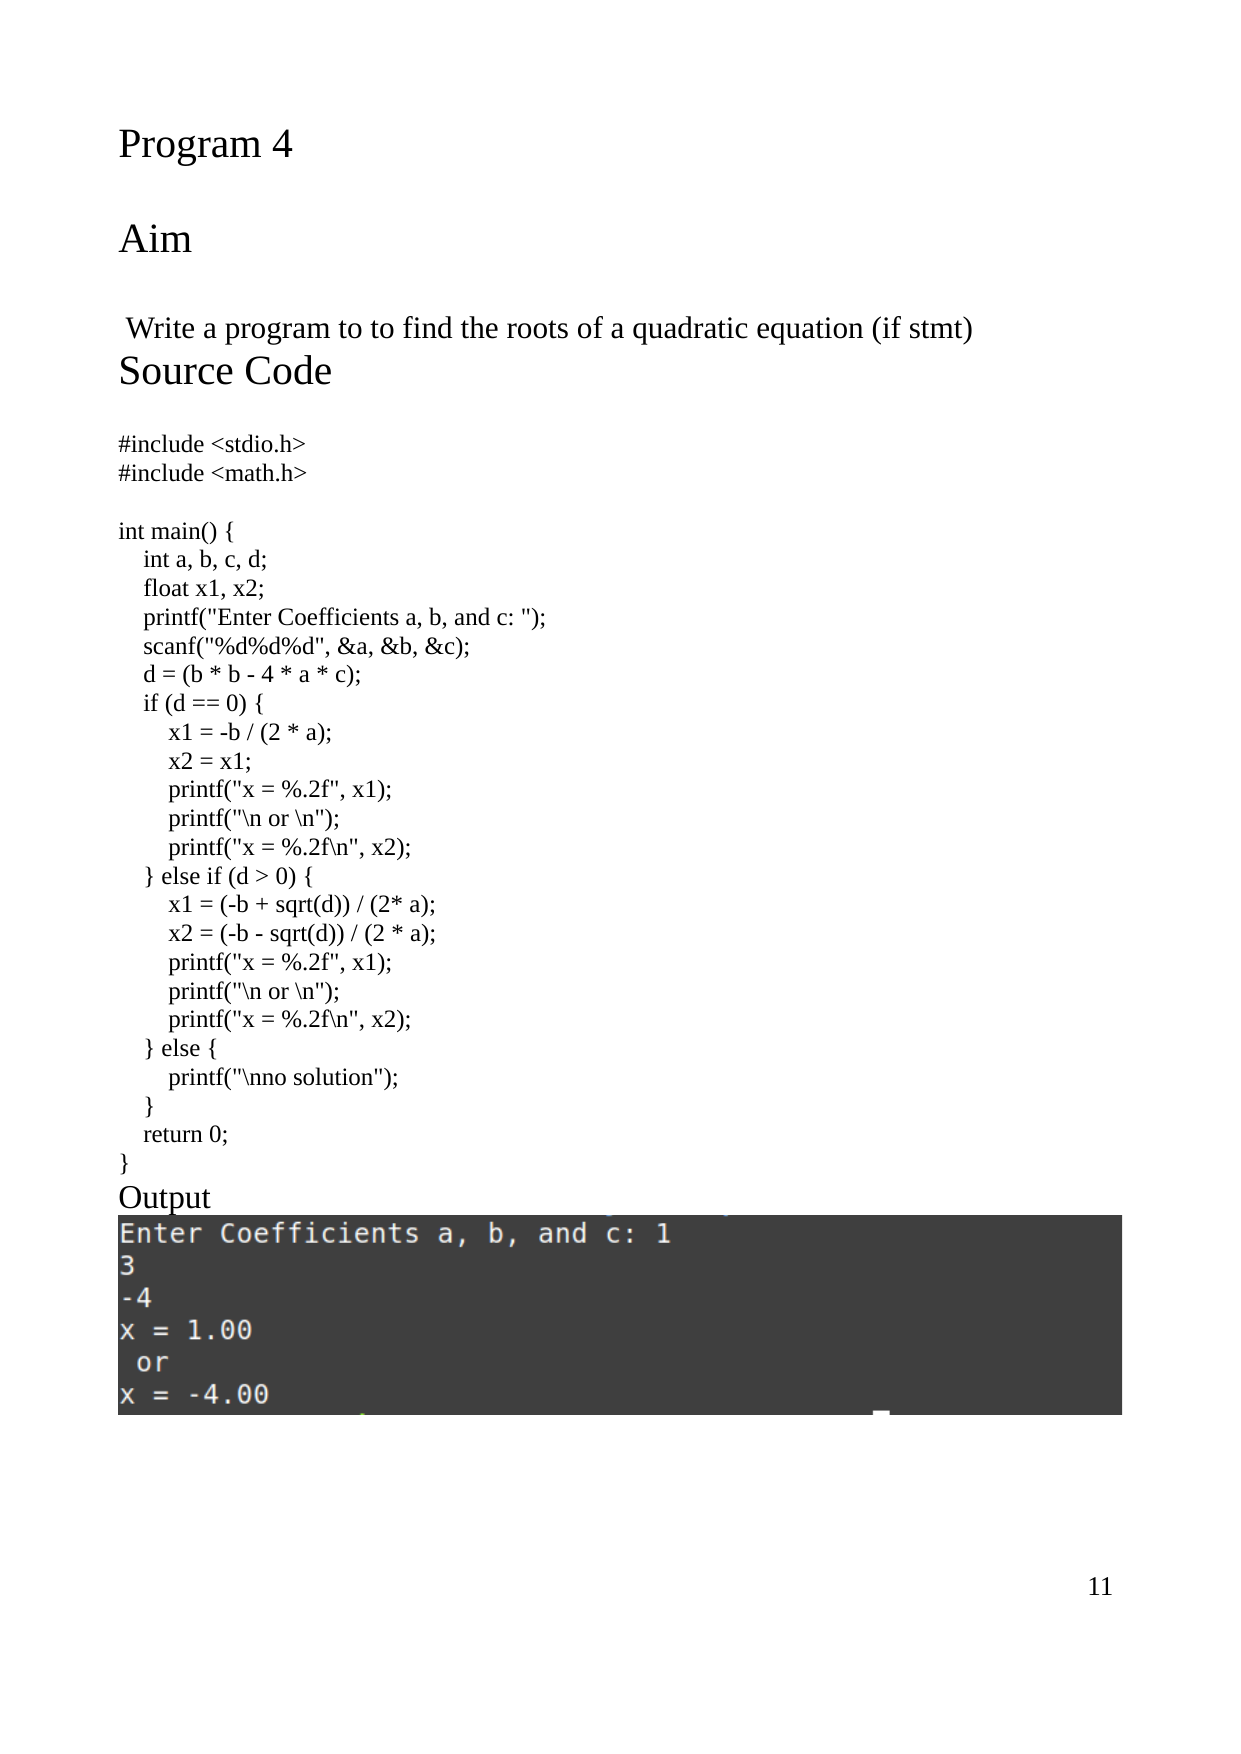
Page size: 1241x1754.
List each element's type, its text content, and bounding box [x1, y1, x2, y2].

text Aim [118, 214, 1122, 262]
text if (d == 0) { [118, 688, 1122, 717]
text x2 = x1; [118, 746, 1122, 774]
picture [118, 1215, 1123, 1415]
text x1 = -b / (2 * a); [118, 717, 1122, 746]
text x1 = (-b + sqrt(d)) / (2* a); [118, 889, 1122, 918]
text Program 4 [118, 118, 1122, 166]
text printf("x = %.2f", x1); [118, 774, 1122, 803]
text printf("\n or \n"); [118, 803, 1122, 832]
text } else { [118, 1033, 1122, 1062]
text printf("x = %.2f\n", x2); [118, 832, 1122, 861]
text Output [118, 1177, 1122, 1215]
text printf("Enter Coefficients a, b, and c: "); [118, 602, 1122, 631]
text printf("x = %.2f", x1); [118, 947, 1122, 976]
text d = (b * b - 4 * a * c); [118, 659, 1122, 688]
text } [118, 1091, 1122, 1119]
text int a, b, c, d; [118, 544, 1122, 573]
text printf("x = %.2f\n", x2); [118, 1004, 1122, 1033]
text printf("\nno solution"); [118, 1062, 1122, 1091]
text } else if (d > 0) { [118, 861, 1122, 889]
text return 0; [118, 1119, 1122, 1148]
text int main() { [118, 516, 1122, 544]
text Write a program to to find the roots of a quadratic equation (if stmt) [118, 310, 1122, 346]
text printf("\n or \n"); [118, 976, 1122, 1004]
text Source Code [118, 346, 1122, 394]
text #include <stdio.h> [118, 429, 1122, 458]
text float x1, x2; [118, 573, 1122, 602]
text scanf("%d%d%d", &a, &b, &c); [118, 631, 1122, 659]
text } [118, 1148, 1122, 1177]
text x2 = (-b - sqrt(d)) / (2 * a); [118, 918, 1122, 947]
text #include <math.h> [118, 458, 1122, 487]
